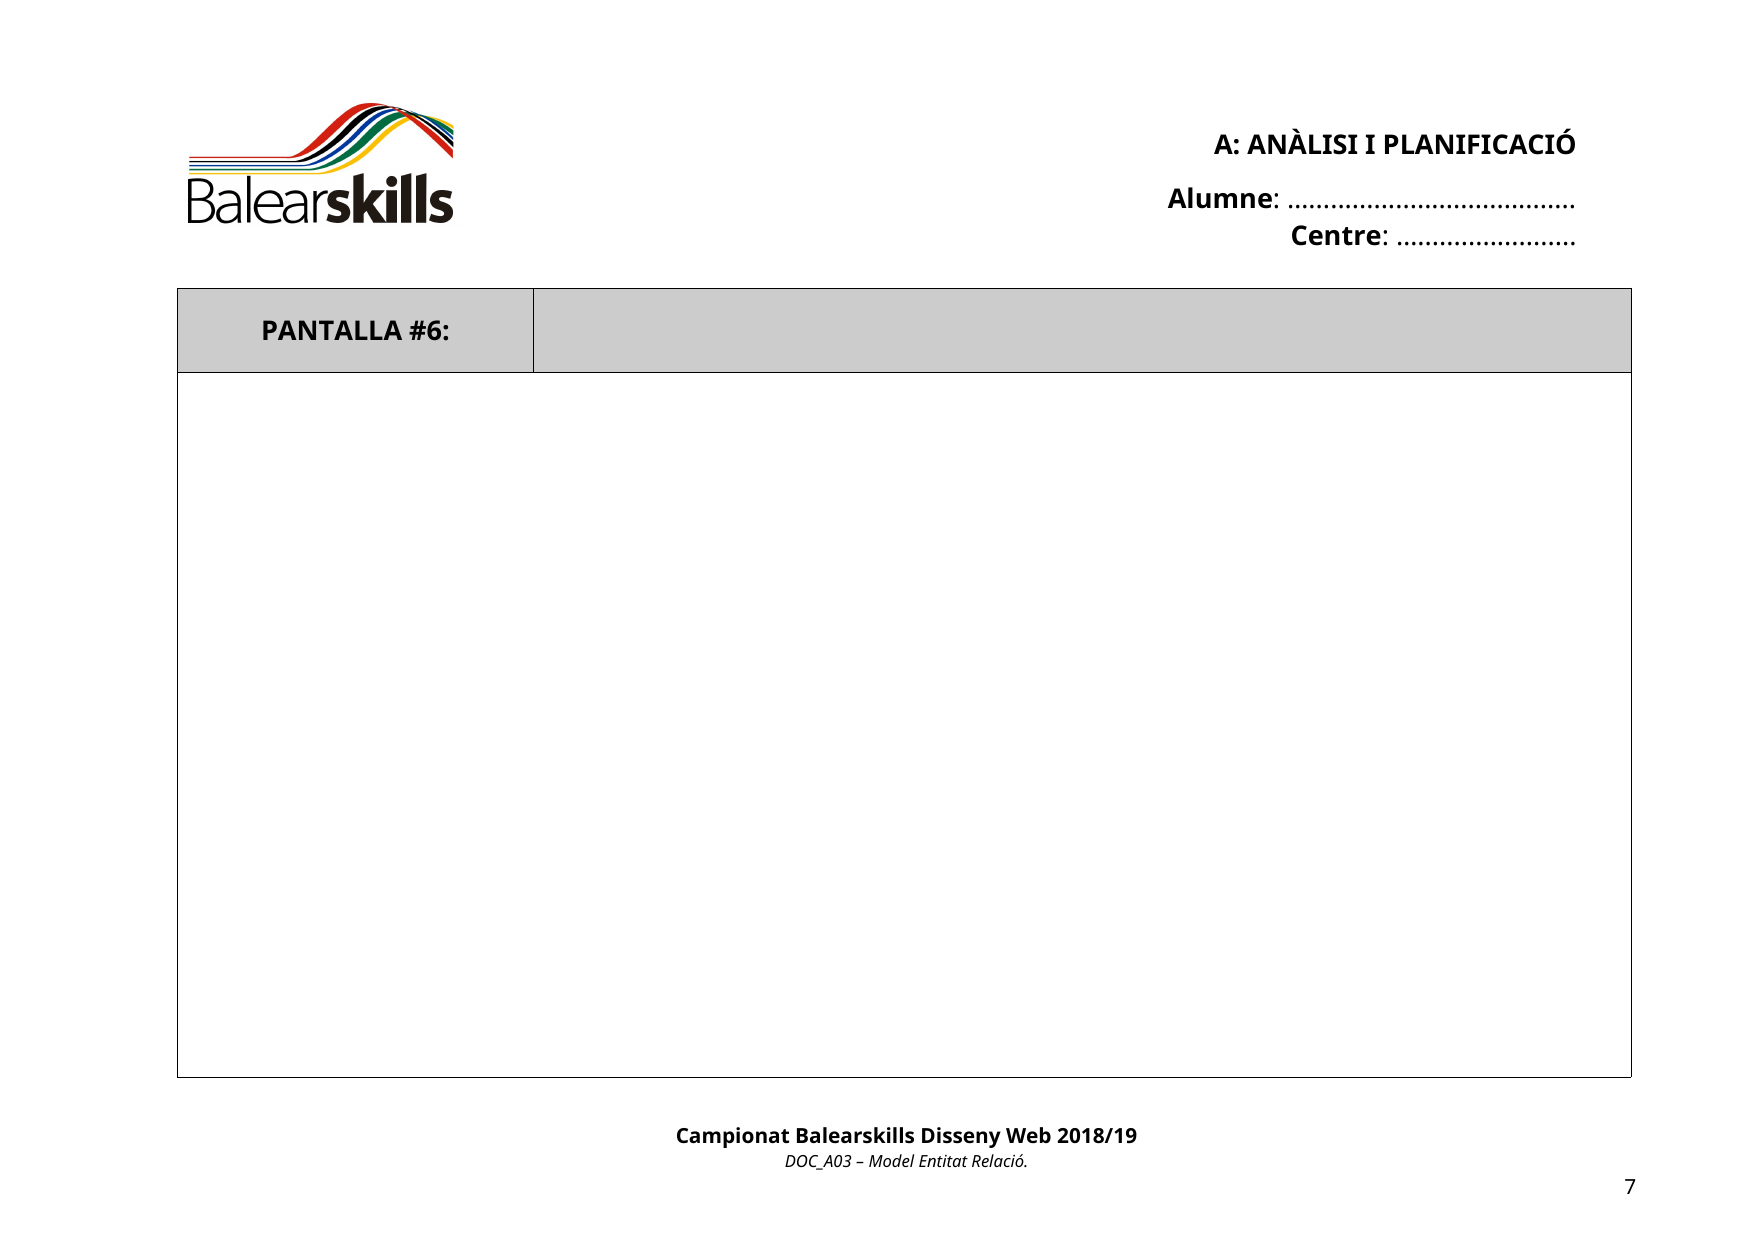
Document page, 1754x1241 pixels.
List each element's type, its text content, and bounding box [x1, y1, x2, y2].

table_header [534, 289, 1631, 372]
table_cell [178, 373, 1631, 1077]
picture [177, 89, 465, 230]
table_header PANTALLA #6: [178, 289, 533, 372]
